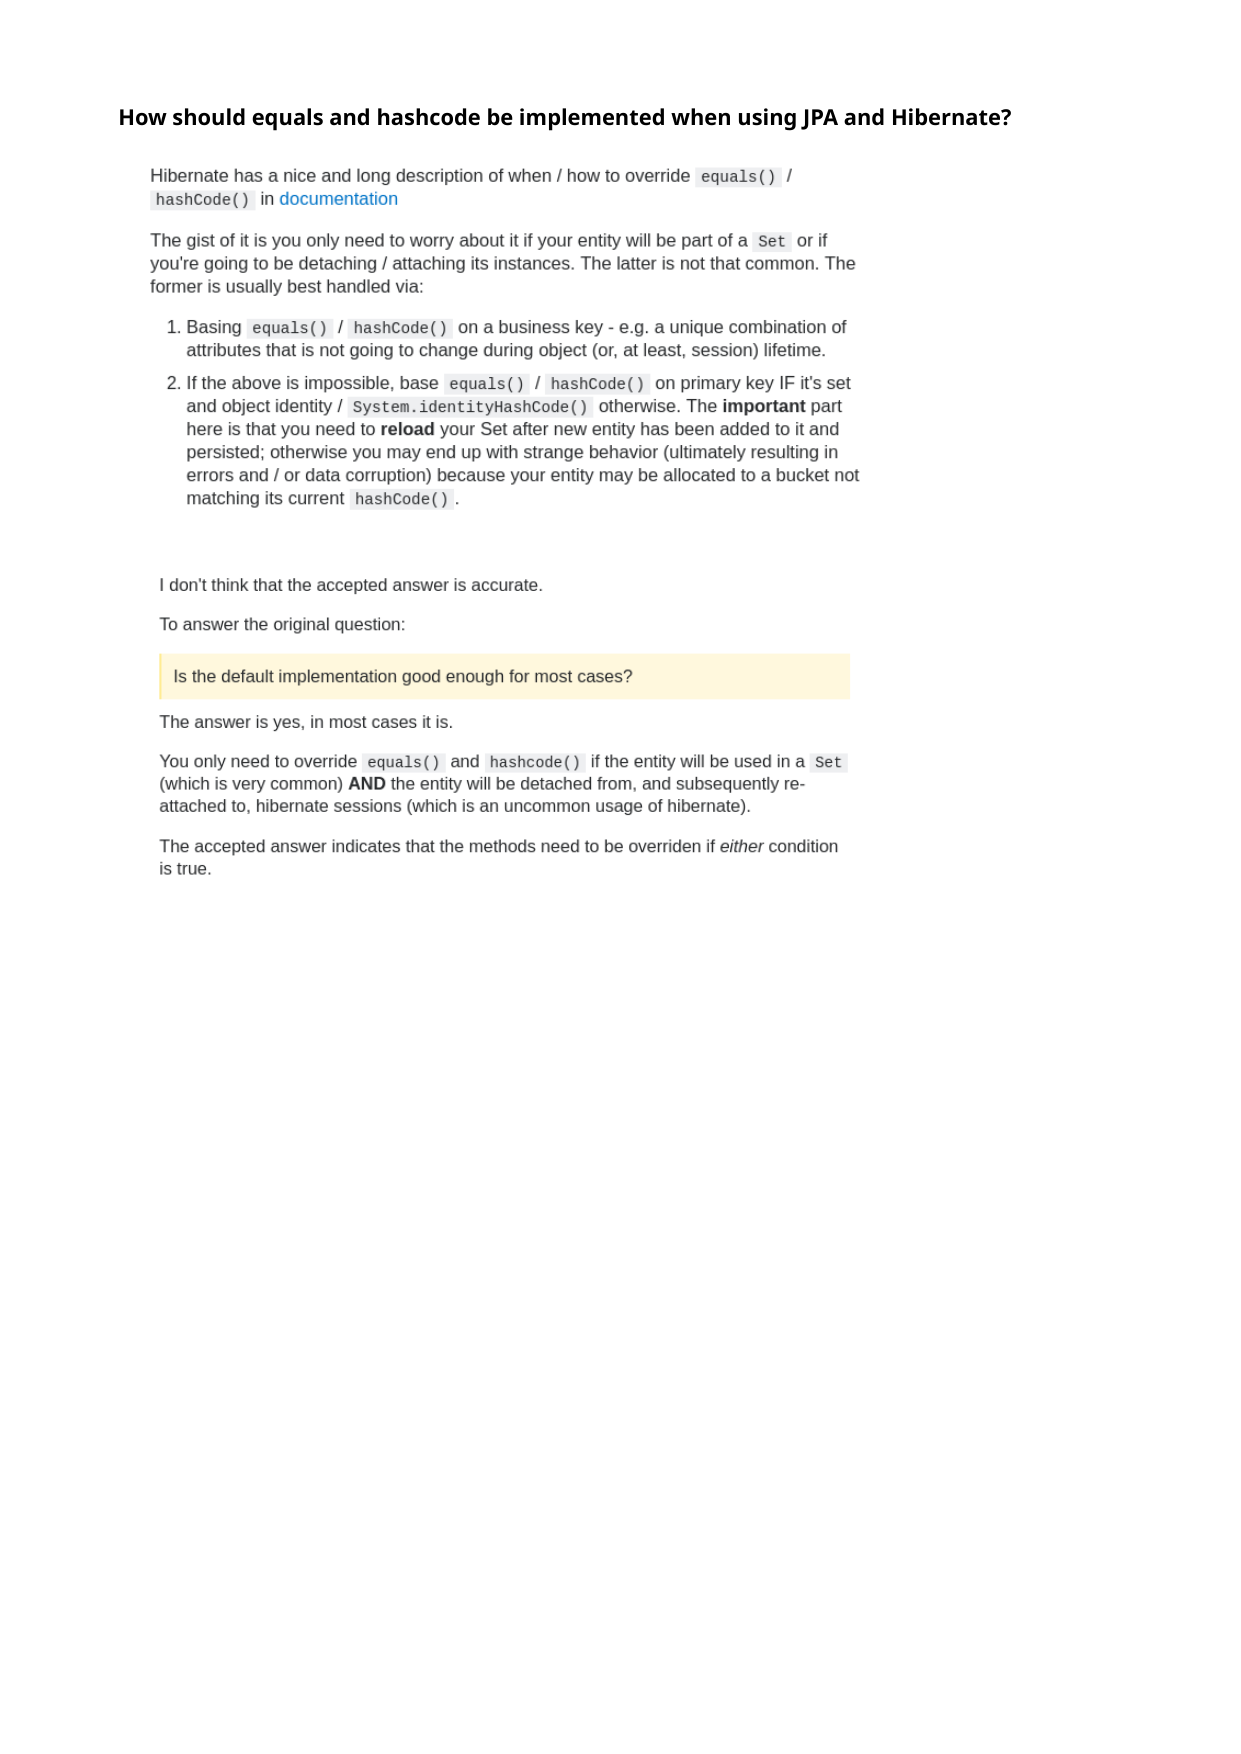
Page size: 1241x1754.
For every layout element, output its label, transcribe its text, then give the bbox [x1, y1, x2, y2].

picture [153, 574, 851, 882]
text How should equals and hashcode be implemented when using JPA and Hibernate? [118, 102, 1122, 132]
picture [147, 161, 862, 512]
